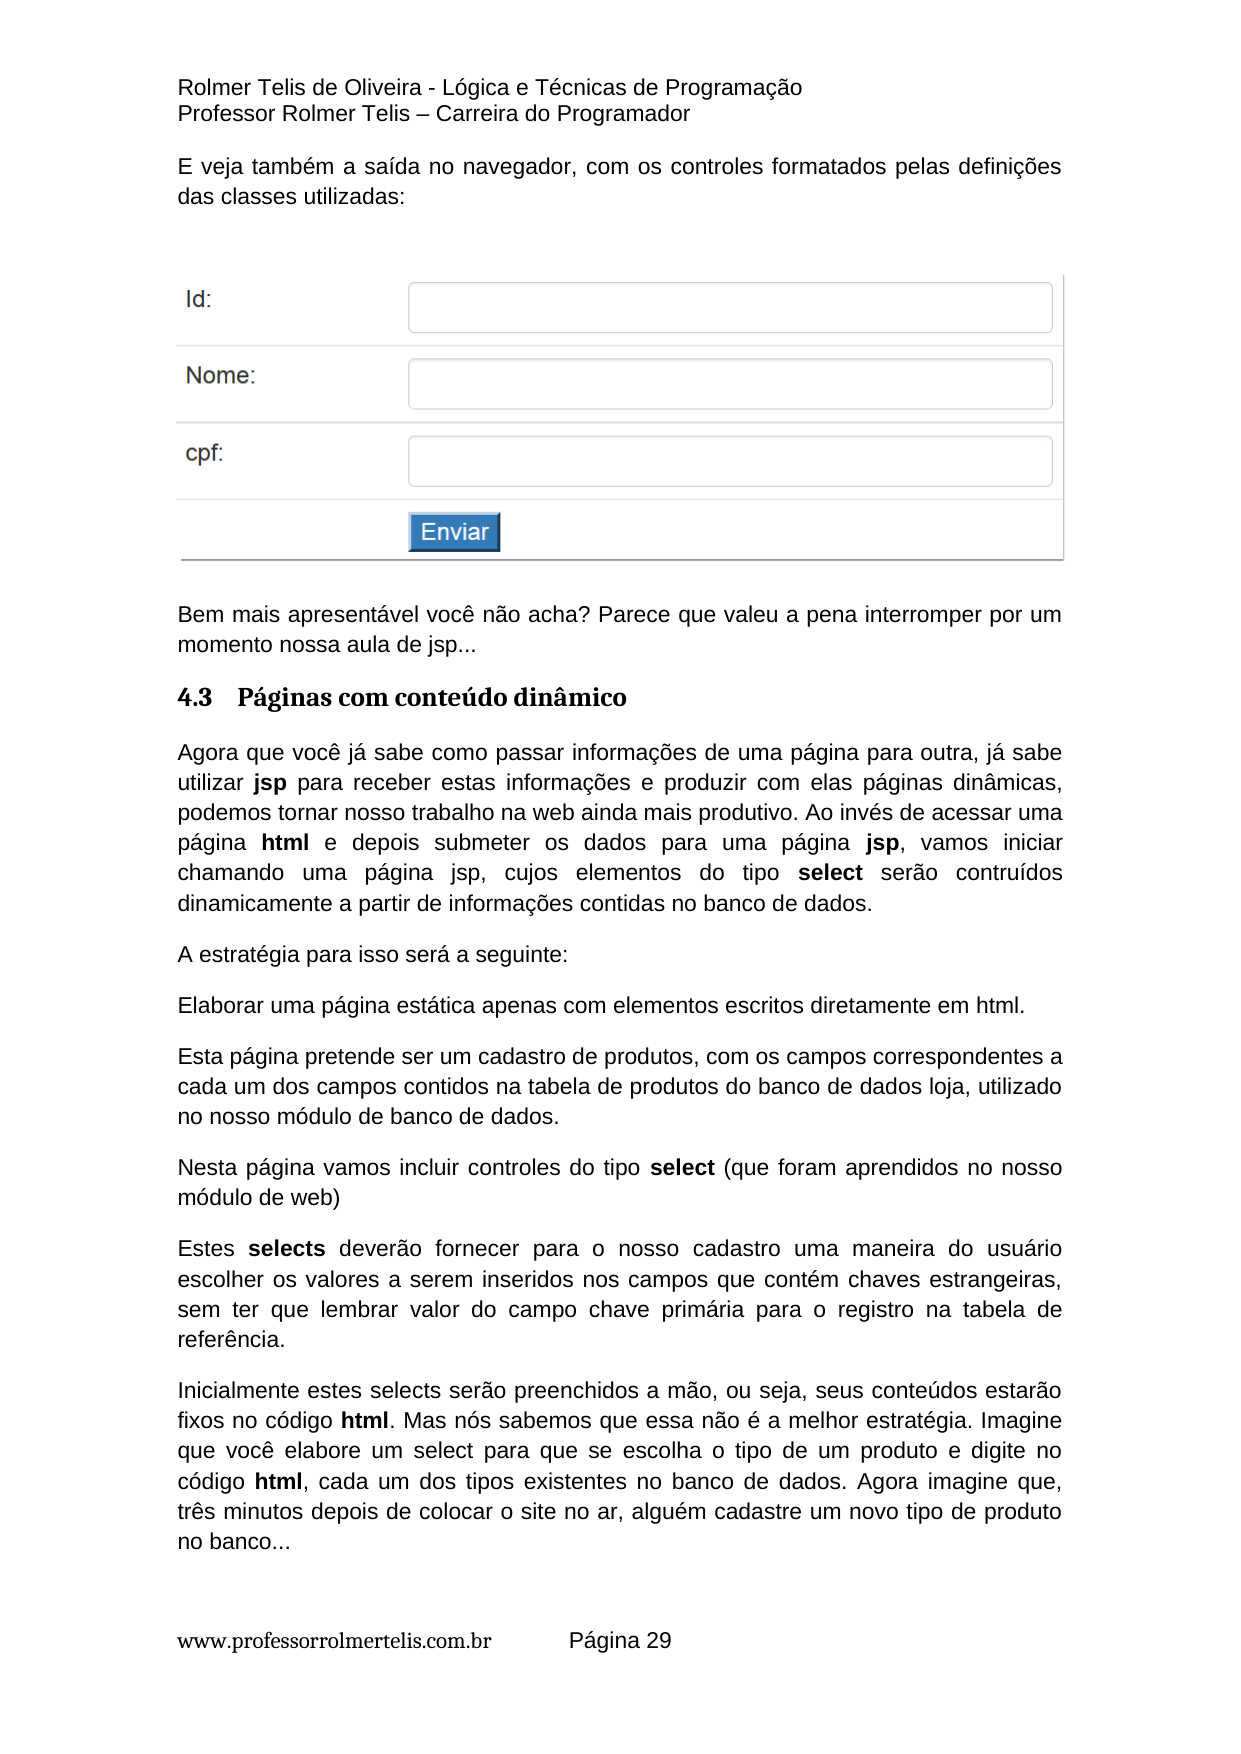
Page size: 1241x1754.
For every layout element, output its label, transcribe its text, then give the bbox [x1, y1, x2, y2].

text Agora que você já sabe como passar informações de uma página para outra, já sabe utilizar jsp para receber estas informações e produzir com elas páginas dinâmicas, podemos tornar nosso trabalho na web ainda mais produtivo. Ao invés de acessar uma página html e depois submeter os dados para uma página jsp, vamos iniciar chamando uma página jsp, cujos elementos do tipo select serão contruídos dinamicamente a partir de informações contidas no banco de dados. [177, 738, 1063, 916]
text Bem mais apresentável você não acha? Parece que valeu a pena interromper por um momento nossa aula de jsp... [177, 559, 1063, 657]
picture [176, 270, 1063, 559]
text A estratégia para isso será a seguinte: [177, 941, 1063, 967]
text Nesta página vamos incluir controles do tipo select (que foram aprendidos no nosso módulo de web) [177, 1154, 1063, 1211]
text E veja também a saída no navegador, com os controles formatados pelas definições das classes utilizadas: [177, 153, 1063, 209]
text Inicialmente estes selects serão preenchidos a mão, ou seja, seus conteúdos estarão fixos no código html. Mas nós sabemos que essa não é a melhor estratégia. Imagine que você elabore um select para que se escolha o tipo de um produto e digite no código html, cada um dos tipos existentes no banco de dados. Agora imagine que, três minutos depois de colocar o site no ar, alguém cadastre um novo tipo de produto no banco... [177, 1377, 1063, 1554]
text Esta página pretende ser um cadastro de produtos, com os campos correspondentes a cada um dos campos contidos na tabela de produtos do banco de dados loja, utilizado no nosso módulo de banco de dados. [177, 1043, 1063, 1129]
text Estes selects deverão fornecer para o nosso cadastro uma maneira do usuário escolher os valores a serem inseridos nos campos que contém chaves estrangeiras, sem ter que lembrar valor do campo chave primária para o registro na tabela de referência. [177, 1235, 1063, 1352]
subtitle Páginas com conteúdo dinâmico [177, 682, 1063, 713]
text Elaborar uma página estática apenas com elementos escritos diretamente em html. [177, 992, 1063, 1018]
